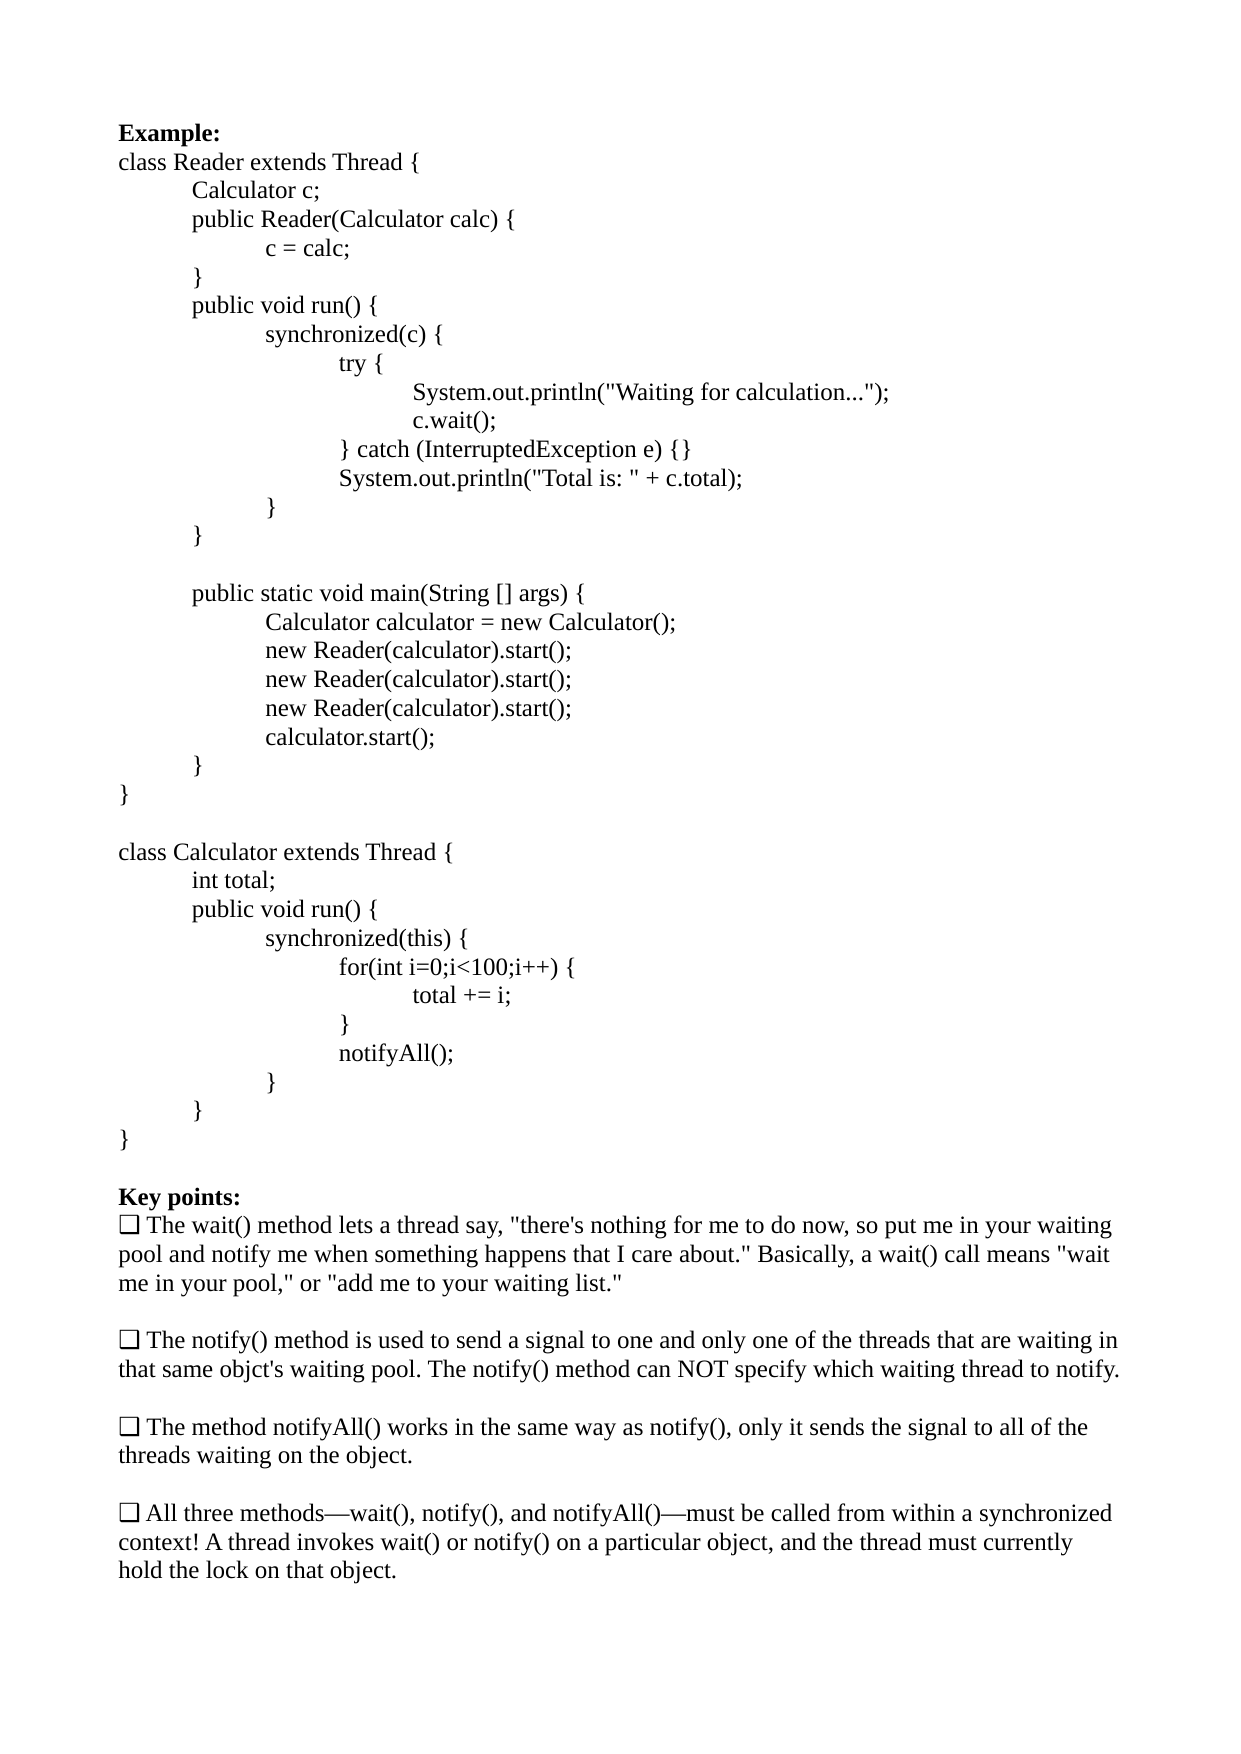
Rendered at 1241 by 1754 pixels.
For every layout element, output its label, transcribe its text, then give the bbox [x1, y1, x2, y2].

text } [118, 521, 1122, 578]
text Example: class Reader extends Thread { Calculator c; public Reader(Calculator calc) { c = calc; } public void run() { synchronized(c) { try { System.out.println("Waiting for calculation..."); c.wait(); } catch (InterruptedException e) {} System.out.println("Total is: " + c.total); } [118, 118, 1122, 521]
text ❑ All three methods—wait(), notify(), and notifyAll()—must be called from within a synchronized context! A thread invokes wait() or notify() on a particular object, and the thread must currently hold the lock on that object. [118, 1469, 1122, 1584]
text class Calculator extends Thread { int total; public void run() { synchronized(this) { for(int i=0;i<100;i++) { total += i; } notifyAll(); } [118, 837, 1122, 1096]
text } [118, 1124, 1122, 1182]
text } [118, 1096, 1122, 1124]
text ❑ The method notifyAll() works in the same way as notify(), only it sends the signal to all of the threads waiting on the object. [118, 1383, 1122, 1469]
text public static void main(String [] args) { Calculator calculator = new Calculator(); new Reader(calculator).start(); new Reader(calculator).start(); new Reader(calculator).start(); calculator.start(); } [118, 578, 1122, 779]
text ❑ The notify() method is used to send a signal to one and only one of the threads that are waiting in that same objct's waiting pool. The notify() method can NOT specify which waiting thread to notify. [118, 1297, 1122, 1383]
text } [118, 779, 1122, 837]
text Key points: ❑ The wait() method lets a thread say, "there's nothing for me to do now, so put me in your waiting pool and notify me when something happens that I care about." Basically, a wait() call means "wait me in your pool," or "add me to your waiting list." [118, 1182, 1122, 1297]
